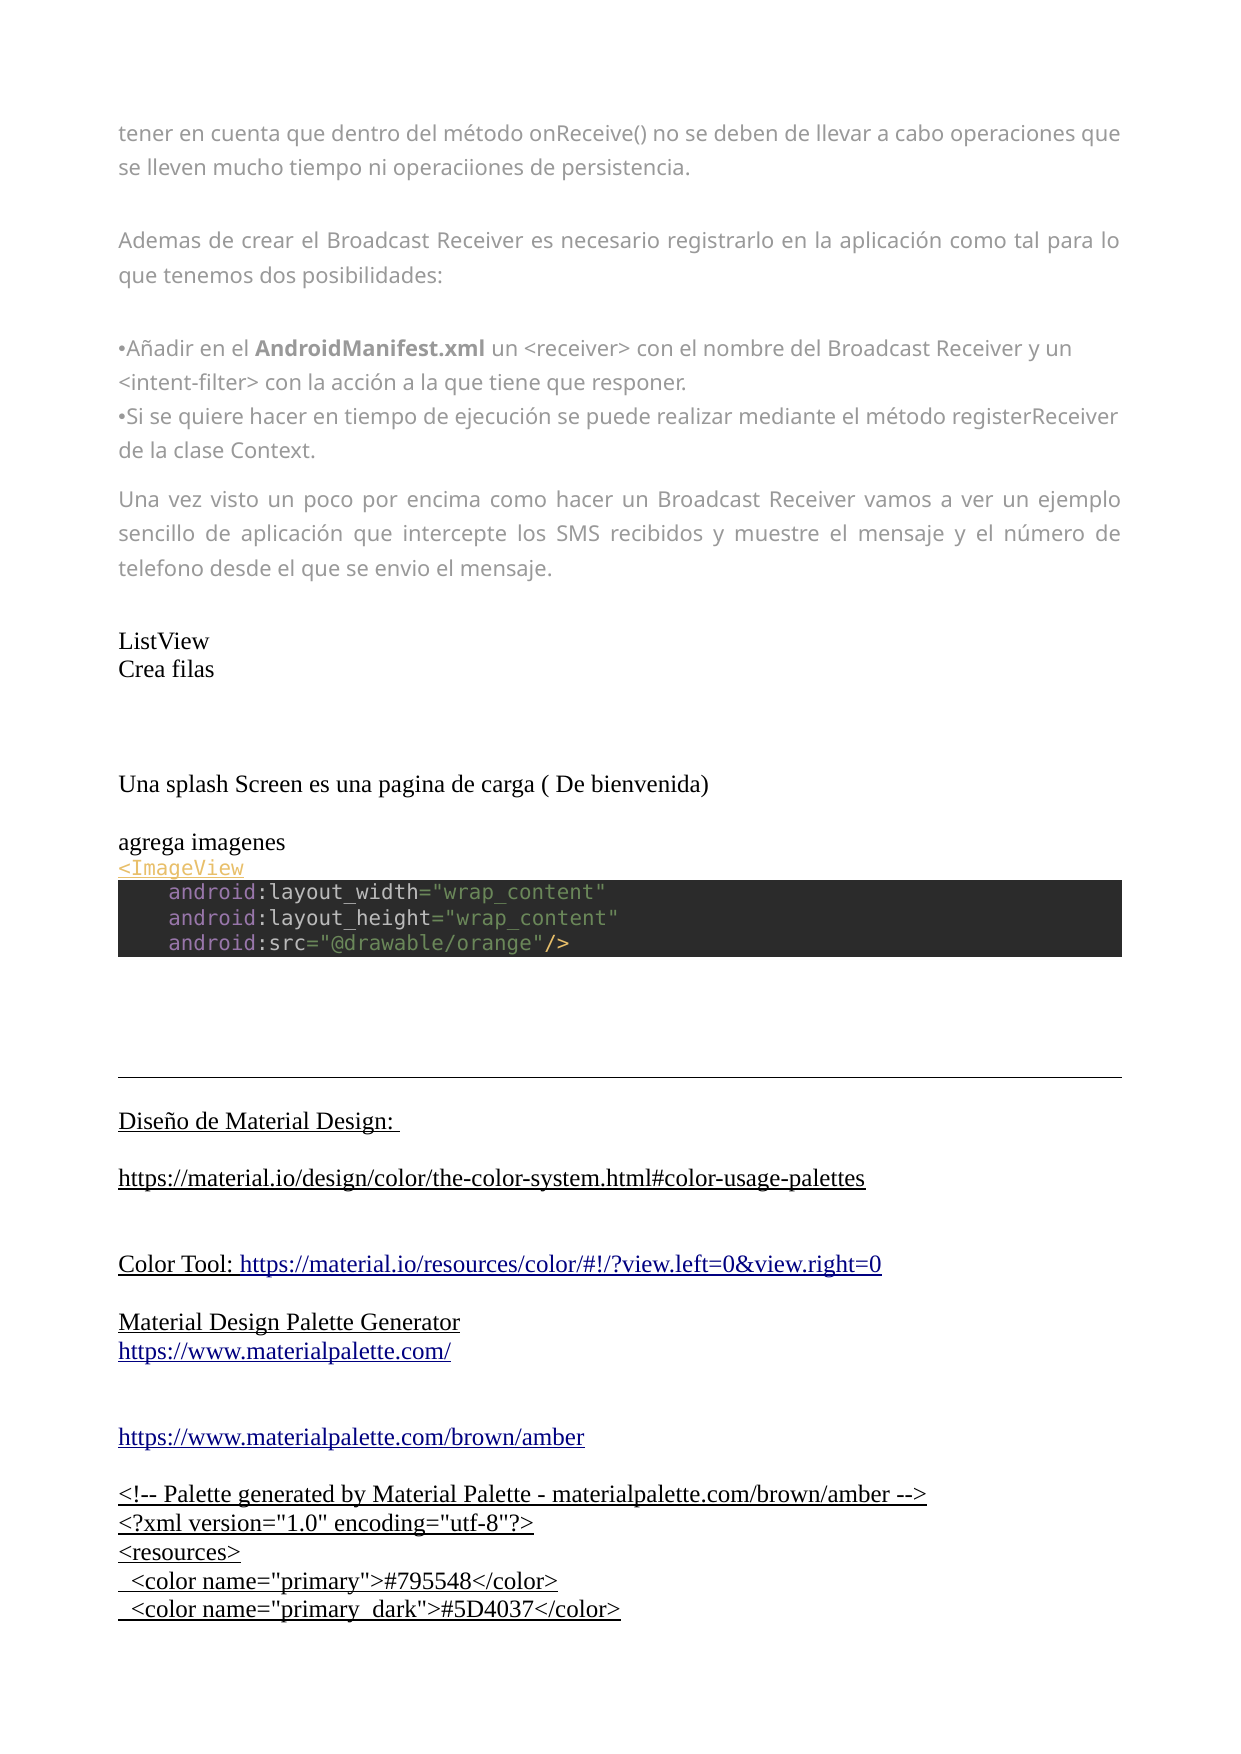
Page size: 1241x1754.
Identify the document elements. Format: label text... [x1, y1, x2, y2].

text <ImageView [118, 856, 1122, 880]
text Una splash Screen es una pagina de carga ( De bienvenida) [118, 769, 1122, 798]
text https://www.materialpalette.com/ [118, 1336, 1122, 1364]
text https://material.io/design/color/the-color-system.html#color-usage-palettes [118, 1163, 1122, 1192]
text Diseño de Material Design: [118, 1106, 1122, 1134]
text <resources> [118, 1537, 1122, 1566]
text <color name="primary">#795548</color> [118, 1566, 1122, 1594]
text https://www.materialpalette.com/brown/amber [118, 1422, 1122, 1451]
text <?xml version="1.0" encoding="utf-8"?> [118, 1508, 1122, 1537]
text <color name="primary_dark">#5D4037</color> [118, 1594, 1122, 1623]
text <!-- Palette generated by Material Palette - materialpalette.com/brown/amber --> [118, 1479, 1122, 1508]
text tener en cuenta que dentro del método onReceive() no se deben de llevar a cabo operaciones que se lleven mucho tiempo ni operaciiones de persistencia. [118, 118, 1122, 182]
text Crea filas [118, 654, 1122, 683]
list Añadir en el AndroidManifest.xml un <receiver> con el nombre del Broadcast Receiver y un <intent-filter> con la acción a la que tiene que responer. [118, 333, 1122, 397]
text Una vez visto un poco por encima como hacer un Broadcast Receiver vamos a ver un ejemplo sencillo de aplicación que intercepte los SMS recibidos y muestre el mensaje y el número de telefono desde el que se envio el mensaje. [118, 484, 1122, 582]
text android:layout_width="wrap_content" [118, 880, 1122, 906]
text Color Tool: https://material.io/resources/color/#!/?view.left=0&view.right=0 [118, 1249, 1122, 1278]
text ListView [118, 626, 1122, 654]
list Si se quiere hacer en tiempo de ejecución se puede realizar mediante el método registerReceiver de la clase Context. [118, 401, 1122, 465]
text android:layout_height="wrap_content" [118, 906, 1122, 931]
text android:src="@drawable/orange"/> [118, 931, 1122, 957]
text Ademas de crear el Broadcast Receiver es necesario registrarlo en la aplicación como tal para lo que tenemos dos posibilidades: [118, 226, 1122, 289]
text agrega imagenes [118, 827, 1122, 856]
text Material Design Palette Generator [118, 1307, 1122, 1336]
